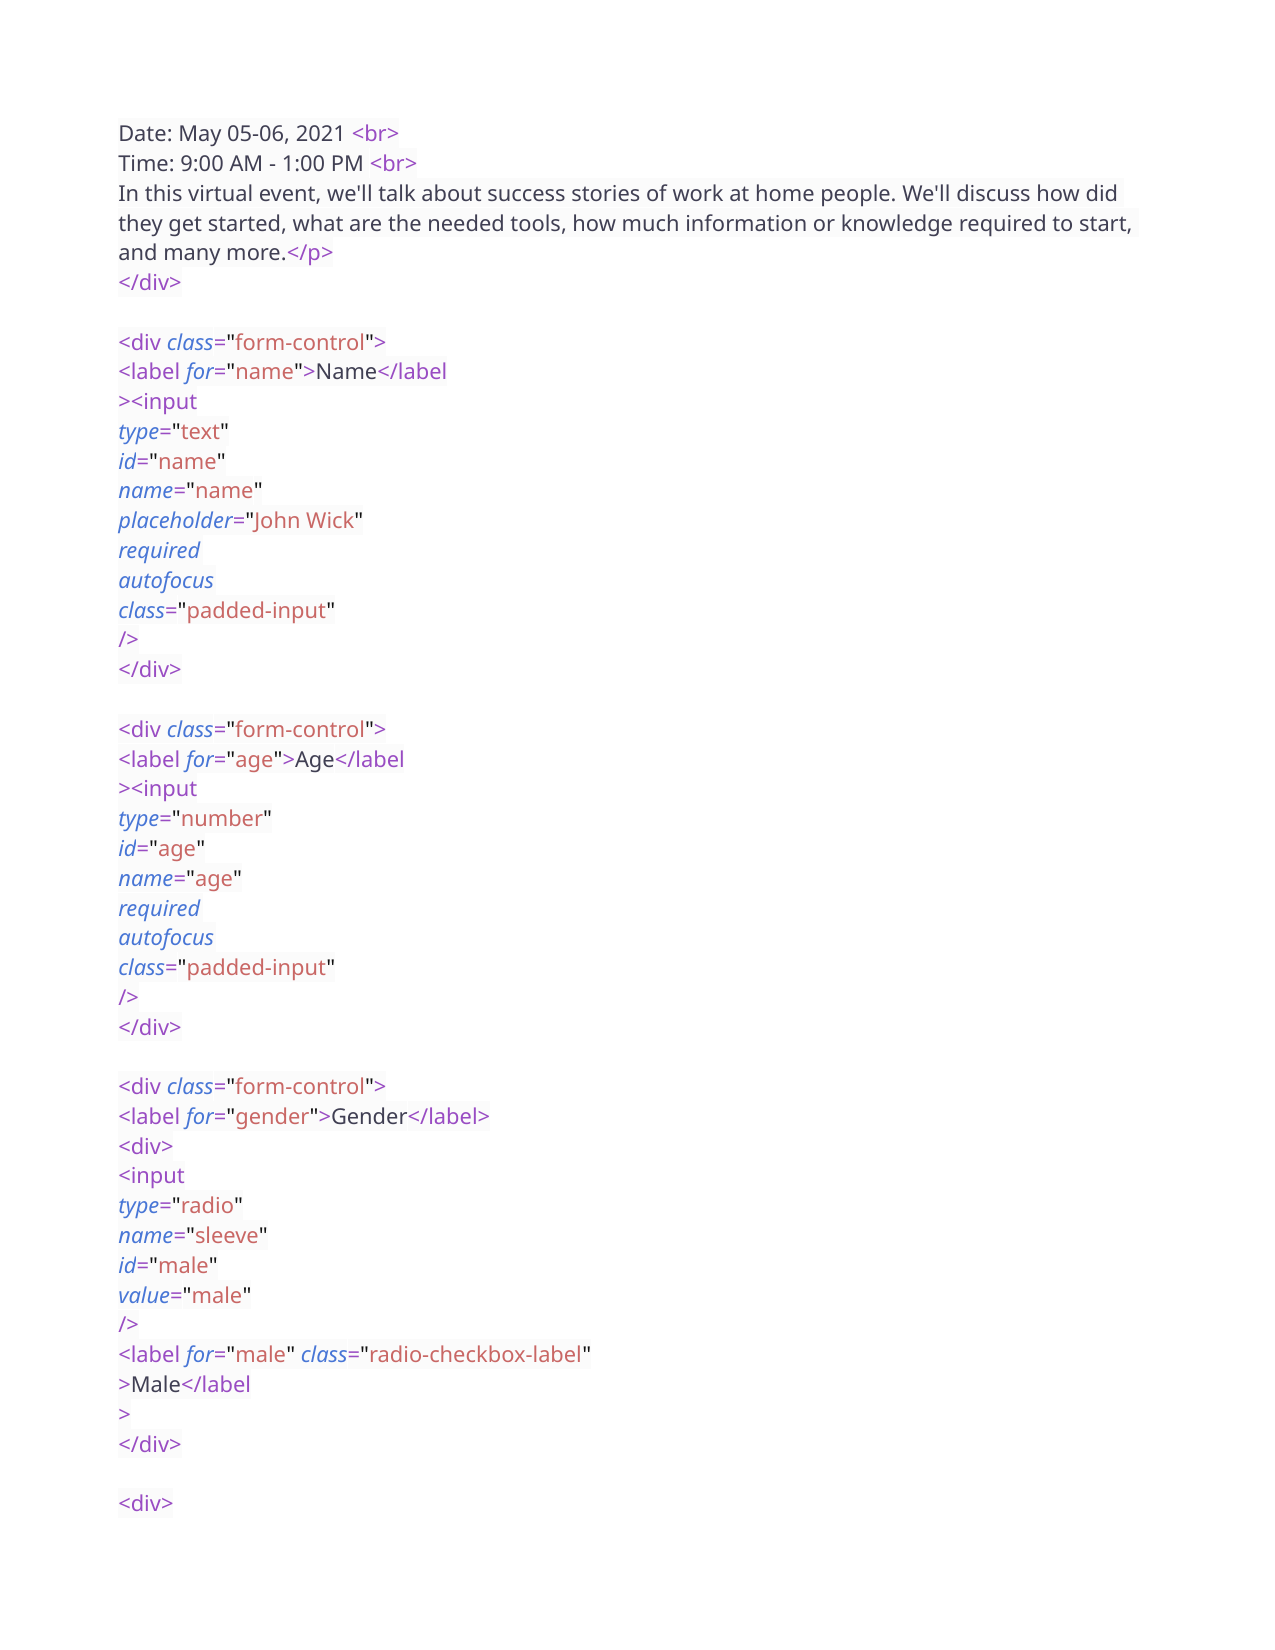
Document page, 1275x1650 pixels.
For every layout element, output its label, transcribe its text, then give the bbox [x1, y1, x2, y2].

text required [118, 892, 1157, 922]
text >Male</label [118, 1369, 1157, 1399]
text id="male" [118, 1250, 1157, 1280]
text value="male" [118, 1280, 1157, 1309]
text class="padded-input" [118, 952, 1157, 982]
text ><input [118, 386, 1157, 416]
text name="age" [118, 863, 1157, 892]
text Time: 9:00 AM - 1:00 PM <br> [118, 148, 1157, 178]
text <input [118, 1161, 1157, 1190]
text <label for="gender">Gender</label> [118, 1101, 1157, 1131]
text required [118, 535, 1157, 565]
text type="radio" [118, 1190, 1157, 1220]
text name="sleeve" [118, 1220, 1157, 1250]
text /> [118, 624, 1157, 654]
text placeholder="John Wick" [118, 505, 1157, 535]
text </div> [118, 1429, 1157, 1458]
text autofocus [118, 565, 1157, 595]
text </div> [118, 267, 1157, 297]
text id="age" [118, 833, 1157, 863]
text <div> [118, 1488, 1157, 1518]
text <div> [118, 1131, 1157, 1161]
text <div class="form-control"> [118, 714, 1157, 743]
text <label for="name">Name</label [118, 356, 1157, 386]
text /> [118, 982, 1157, 1012]
text type="text" [118, 416, 1157, 446]
text </div> [118, 654, 1157, 684]
text /> [118, 1309, 1157, 1339]
text name="name" [118, 476, 1157, 505]
text class="padded-input" [118, 595, 1157, 624]
text <label for="male" class="radio-checkbox-label" [118, 1339, 1157, 1369]
text > [118, 1399, 1157, 1429]
text Date: May 05-06, 2021 <br> [118, 118, 1157, 148]
text <div class="form-control"> [118, 327, 1157, 356]
text <div class="form-control"> [118, 1071, 1157, 1101]
text </div> [118, 1012, 1157, 1041]
text ><input [118, 773, 1157, 803]
text id="name" [118, 446, 1157, 476]
text <label for="age">Age</label [118, 743, 1157, 773]
text type="number" [118, 803, 1157, 833]
text autofocus [118, 922, 1157, 952]
text In this virtual event, we'll talk about success stories of work at home people. We'll discuss how did they get started, what are the needed tools, how much information or knowledge required to start, and many more.</p> [118, 178, 1157, 267]
